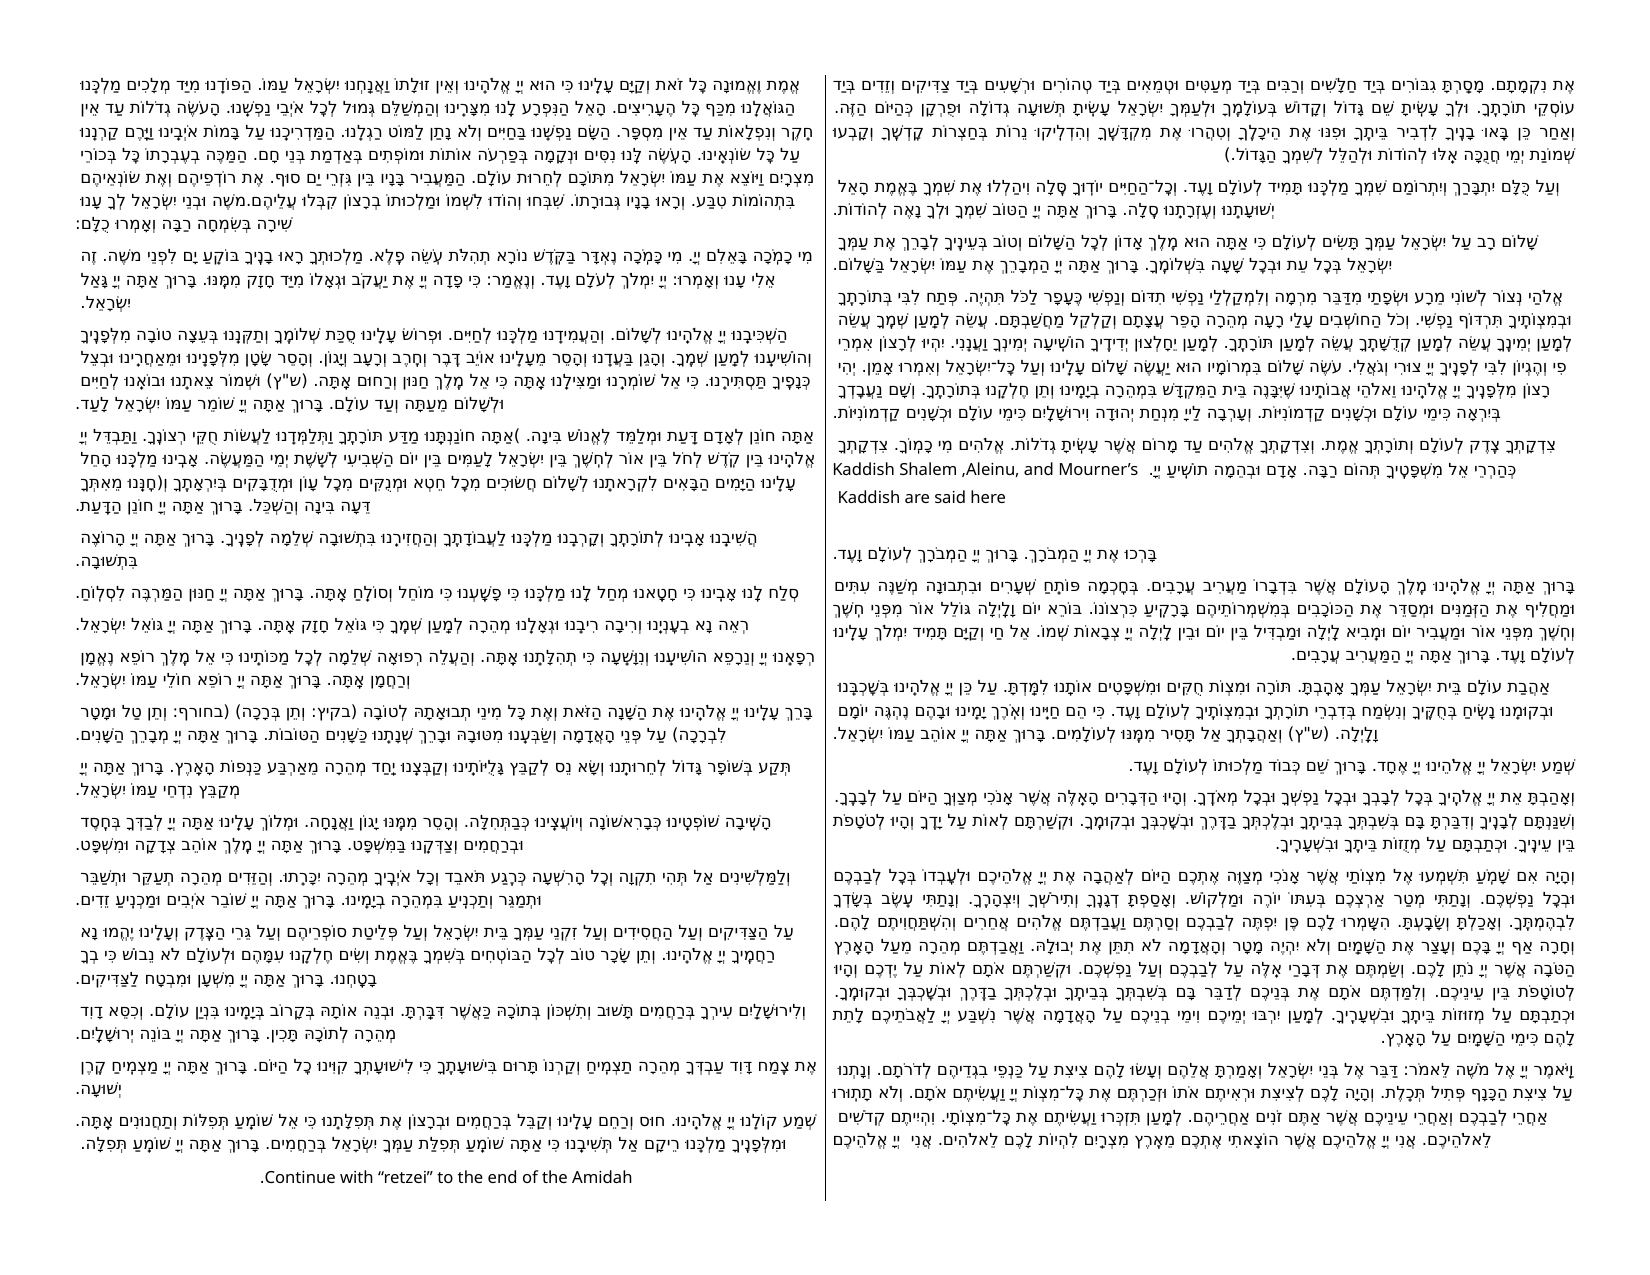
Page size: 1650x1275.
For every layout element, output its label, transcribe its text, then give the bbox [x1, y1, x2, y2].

text שְׁמַע יִשְׂרָאֵל יְיָ אֱלֹהֵינוּ יְיָ אֶחָד. בָּרוּךְ שֵׁם כְּבוֹד מַלְכוּתוֹ לְעוֹלָם וָעֶד. [832, 756, 1575, 775]
text וְאָהַבְתָּ אֵת יְיָ אֱלֹהֶֽיךָ בְּכׇל לְבָבְךָ וּבְכׇל נַפְשְׁךָ וּבְכׇל מְאֹדֶֽךָ. וְהָיוּ הַדְּבָרִים הָאֵֽלֶּה אֲשֶׁר אָנֹכִי מְצַוְּךָ הַיּוֹם עַל לְבָבֶֽךָ. וְשִׁנַּנְתָּם לְבָנֶֽיךָ וְדִבַּרְתָּ בָּם בְּשִׁבְתְּךָ בְּבֵיתֶֽךָ וּבְלֶכְתְּךָ בַדֶּֽרֶךְ וּבְשׇׁכְבְּךָ וּבְקוּמֶֽךָ. וּקְשַׁרְתָּם לְאוֹת עַל יָדֶֽךָ וְהָיוּ לְטֹטָפֹת בֵּין עֵינֶֽיךָ. וּכְתַבְתָּם עַל מְזֻזוֹת בֵּיתֶֽךָ וּבִשְׁעָרֶֽיךָ. [832, 787, 1575, 853]
text סְלַח לָֽנוּ אָבִֽינוּ כִּי חָטָֽאנוּ מְחַל לָֽנוּ מַלְכֵּֽנוּ כִּי פָשָֽׁעְנוּ כִּי מוֹחֵל וְסוֹלֵֽחַ אָֽתָּה. בָּרוּךְ אַתָּה יְיָ חַנּוּן הַמַּרְבֶּה לִסְלֽוֹחַ. [75, 583, 817, 602]
text הֲשִׁיבֵֽנוּ אָבִֽינוּ לְתוֹרָתֶֽךָ וְקָרְבֵֽנוּ מַלְכֵּֽנוּ לַעֲבוֹדָתֶֽךָ וְהַחֲזִירֵֽנוּ בִּתְשׁוּבָה שְׁלֵמָה לְפָנֶֽיךָ. בָּרוּךְ אַתָּה יְיָ הָרוֹצֶה בִּתְשׁוּבָה. [75, 528, 817, 570]
text מִי כָמֹֽכָה בָּאֵלִם יְיָ. מִי כָּמֹֽכָה נֶאְדָּר בַּקֹּֽדֶשׁ נוֹרָא תְהִלֹּת עֹֽשֵׂה פֶֽלֶא. מַלְכוּתְךָ רָאוּ בָנֶֽיךָ בּוֹקֵֽעַ יָם לִפְנֵי משֶׁה. זֶה אֵלִי עָנוּ וְאָמְרוּ: יְיָ יִמְלֹךְ לְעֹלָם וָעֶד. וְנֶאֱמַר: כִּי פָדָה יְיָ אֶת יַעֲקֹב וּגְאָלוֹ מִיַּד חָזָק מִמֶּֽנּוּ. בָּרוּךְ אַתָּה יְיָ גָּאַל יִשְׂרָאֵל. [75, 246, 817, 312]
text בָּרוּךְ אַתָּה יְיָ אֱלֹהֵֽינוּ מֶֽלֶךְ הָעוֹלָם אֲשֶׁר בִּדְבָרוֹ מַעֲרִיב עֲרָבִים. בְּחׇכְמָה פּוֹתֵֽחַ שְׁעָרִים וּבִתְבוּנָה מְשַׁנֶּה עִתִּים וּמַחֲלִיף אֶת הַזְּמַנִּים וּמְסַדֵּר אֶת הַכּוֹכָבִים בְּמִשְׁמְרוֹתֵיהֶם בָּרָקִֽיעַ כִּרְצוֹנוֹ. בּוֹרֵא יוֹם וָלָֽיְלָה גּוֹלֵל אוֹר מִפְּנֵי חֽשֶׁךְ וְחֽשֶׁךְ מִפְּנֵי אוֹר וּמַעֲבִיר יוֹם וּמֵֽבִיא לָֽיְלָה וּמַבְדִּיל בֵּין יוֹם וּבֵין לָֽיְלָה יְיָ צְבָאוֹת שְׁמוֹ. אֵל חַי וְקַיָּם תָּמִיד יִמְלֹךְ עָלֵֽינוּ לְעוֹלָם וָעֶד. בָּרוּךְ אַתָּה יְיָ הַמַּעֲרִיב עֲרָבִים. [832, 576, 1575, 665]
text אֱמֶת וֶאֱמוּנָה כׇּל זֹאת וְקַיָּם עָלֵֽינוּ כִּי הוּא יְיָ אֱלֹהֵֽינוּ וְאֵין זוּלָתוֹ וַאֲנַֽחְנוּ יִשְׂרָאֵל עַמּוֹ. הַפּוֹדֵֽנוּ מִיַּד מְלָכִים מַלְכֵּֽנוּ הַגּוֹאֲלֵֽנוּ מִכַּף כׇּל הֶעָרִיצִים. הָאֵל הַנִּפְרָע לָֽנוּ מִצָּרֵֽינוּ וְהַמְשַׁלֵּם גְּמוּל לְכׇל אֹיְבֵי נַפְשֵֽׁנוּ. הָעֹשֶׂה גְדֹלוֹת עַד אֵין חֵֽקֶר וְנִפְלָאוֹת עַד אֵין מִסְפָּר. הַשָּׂם נַפְשֵֽׁנוּ בַּחַיִּים וְלֹא נָתַן לַמּוֹט רַגְלֵֽנוּ. הַמַּדְרִיכֵֽנוּ עַל בָּמוֹת אֹיְבֵֽינוּ וַיָּֽרֶם קַרְנֵֽנוּ עַל כׇּל שׂוֹנְאֵֽינוּ. הָעֹֽשֶׂה לָּֽנוּ נִסִּים וּנְקָמָה בְּפַרְעֹה אוֹתוֹת וּמוֹפְתִים בְּאַדְמַת בְּנֵי חָם. הַמַּכֶּה בְעֶבְרָתוֹ כׇּל בְּכוֹרֵי מִצְרָֽיִם וַיּוֹצֵא אֶת עַמּוֹ יִשְׂרָאֵל מִתּוֹכָם לְחֵרוּת עוֹלָם. הַמַּעֲבִיר בָּנָיו בֵּין גִּזְרֵי יַם סוּף. אֶת רוֹדְפֵיהֶם וְאֶת שׂוֹנְאֵיהֶם בִּתְהוֹמוֹת טִבַּע. וְרָאוּ בָנָיו גְּבוּרָתוֹ. שִׁבְּחוּ וְהוֹדוּ לִשְׁמוֹ וּמַלְכוּתוֹ בְרָצוֹן קִבְּלוּ עֲלֵיהֶם.משֶׁה וּבְנֵי יִשְׂרָאֵל לְךָ עָנוּ שִׁירָה בְּשִׂמְחָה רַבָּה וְאָמְרוּ כֻלָּם: [75, 75, 817, 234]
text שָׁלוֹם רָב עַל יִשְׂרָאֵל עַמְּךָ תָּשִׂים לְעוֹלָם כִּי אַתָּה הוּא מֶֽלֶךְ אָדוֹן לְכׇל הַשָּׁלוֹם וְטוֹב בְּעֵינֶֽיךָ לְבָרֵךְ אֶת עַמְּךָ יִשְׂרָאֵל בְּכׇל עֵת וּבְכׇל שָׁעָה בִּשְׁלוֹמֶֽךָ. בָּרוּךְ אַתָּה יְיָ הַמְבָרֵךְ אֶת עַמּוֹ יִשְׂרָאֵל בַּשָּׁלוֹם. [832, 232, 1575, 274]
text וְעַל כֻּלָּם יִתְבָּרַךְ וְיִתְרוֹמַם שִׁמְךָ מַלְכֵּֽנוּ תָּמִיד לְעוֹלָם וָעֶד. וְכׇל־הַחַיִּים יוֹדֽוּךָ סֶּֽלָה וִיהַלְלוּ אֶת שִׁמְךָ בֶּאֱמֶת הָאֵל יְשׁוּעָתֵֽנוּ וְעֶזְרָתֵֽנוּ סֶֽלָה. בָּרוּךְ אַתָּה יְיָ הַטּוֹב שִׁמְךָ וּלְךָ נָאֶה לְהוֹדוֹת. [832, 177, 1575, 219]
text אֶת נִקְמָתָם. מָסַֽרְתָּ גִבּוֹרִים בְּיַד חַלָּשִׁים וְרַבִּים בְּיַד מְעַטִּים וּטְמֵאִים בְּיַד טְהוֹרִים וּרְשָׁעִים בְּיַד צַדִּיקִים וְזֵדִים בְּיַד עוֹסְקֵי תוֹרָתֶֽךָ. וּלְךָ עָשִֽׂיתָ שֵׁם גָּדוֹל וְקָדוֹשׁ בְּעוֹלָמֶֽךָ וּלְעַמְּךָ יִשְׂרָאֵל עָשִֽׂיתָ תְּשׁוּעָה גְדוֹלָה וּפֻרְקָן כְּהַיּוֹם הַזֶּה. וְאַחַר כֵּן בָּֽאוּ בָנֶֽיךָ לִדְבִיר בֵּיתֶֽךָ וּפִנּוּ אֶת הֵיכָלֶֽךָ וְטִהֲרוּ אֶת מִקְדָּשֶֽׁךָ וְהִדְלִֽיקוּ נֵרוֹת בְּחַצְרוֹת קׇדְשֶֽׁךָ וְקָבְעוּ שְׁמוֹנַת יְמֵי חֲנֻכָּה אֵֽלּוּ לְהוֹדוֹת וּלְהַלֵּל לְשִׁמְךָ הַגָּדוֹל.) [832, 75, 1575, 164]
text שְׁמַע קוֹלֵֽנוּ יְיָ אֱלֹהֵֽינוּ. חוּס וְרַחֵם עָלֵֽינוּ וְקַבֵּל בְּרַחֲמִים וּבְרָצוֹן אֶת תְּפִלָּתֵֽנוּ כִּי אֵל שׁוֹמֵֽעַ תְּפִלּוֹת וְתַחֲנוּנִים אָֽתָּה. וּמִלְּפָנֶֽיךָ מַלְכֵּֽנוּ רֵיקָם אַל תְּשִׁיבֵֽנוּ כִּי אַתָּה שׁוֹמֵֽעַ תְּפִלַּת עַמְּךָ יִשְׂרָאֵל בְּרַחֲמִים. בָּרוּךְ אַתָּה יְיָ שׁוֹמֵֽעַ תְּפִלָּה. [75, 1111, 817, 1153]
text בָּרְכוּ אֶת יְיָ הַמְבֹרָךְ. בָּרוּךְ יְיָ הַמְבֹרָךְ לְעוֹלָם וָעֶד. [832, 544, 1575, 563]
text עַל הַצַּדִּיקִים וְעַל הַחֲסִידִים וְעַל זִקְנֵי עַמְּךָ בֵּית יִשְׂרָאֵל וְעַל פְּלֵיטַת סוֹפְרֵיהֶם וְעַל גֵּרֵי הַצֶּֽדֶק וְעָלֵֽינוּ יֶהֱמוּ נָא רַחֲמֶֽיךָ יְיָ אֱלֹהֵֽינוּ. וְתֵן שָׂכָר טוֹב לְכׇל הַבּוֹטְחִים בְּשִׁמְךָ בֶּאֱמֶת וְשִׂים חֶלְקֵֽנוּ עִמָּהֶם וּלְעוֹלָם לֹא נֵבוֹשׁ כִּי בְךָ בָטָֽחְנוּ. בָּרוּךְ אַתָּה יְיָ מִשְׁעָן וּמִבְטָח לַצַּדִּיקִים. [75, 922, 817, 988]
text Continue with “retzei” to the end of the Amidah. [75, 1166, 817, 1188]
text וְלַמַּלְשִׁינִים אַל תְּהִי תִקְוָה וְכׇל הָרִשְׁעָה כְּרֶֽגַע תֺּאבֵד וְכָל אֹיְבֶֽיךָ מְהֵרָה יִכָּרֵֽתוּ. וְהַזֵּדִים מְהֵרָה תְעַקֵּר וּתְשַׁבֵּר וּתְמַגֵּר וְתַכְנִֽיעַ בִּמְהֵרָה בְיָמֵֽינוּ. בָּרוּךְ אַתָּה יְיָ שׁוֹבֵר אֹיְבִים וּמַכְנִֽיעַ זֵדִים. [75, 867, 817, 909]
text רְפָאֵֽנוּ יְיָ וְנֵרָפֵא הוֹשִׁיעֵֽנוּ וְנִוָּשֵֽׁעָה כִּי תְהִלָּתֵֽנוּ אָֽתָּה. וְהַעֲלֵה רְפוּאָה שְׁלֵמָה לְכׇל מַכּוֹתֵֽינוּ כִּי אֵל מֶֽלֶךְ רוֹפֵא נֶאֱמָן וְרַחֲמָן אָֽתָּה. בָּרוּךְ אַתָּה יְיָ רוֹפֵא חוֹלֵי עַמּוֹ יִשְׂרָאֵל. [75, 647, 817, 689]
text וְהָיָה אִם שָׁמֹֽעַ תִּשְׁמְעוּ אֶל מִצְוֺתַי אֲשֶׁר אָנֹכִי מְצַוֶּה אֶתְכֶם הַיּוֹם לְאַהֲבָה אֶת יְיָ אֱלֹהֵיכֶם וּלְעׇבְדוֹ בְּכׇל לְבַבְכֶם וּבְכׇל נַפְשְׁכֶם. וְנָתַתִּי מְטַר אַרְצְכֶם בְּעִתּוֹ יוֹרֶה וּמַלְקוֹשׁ. וְאָסַפְתָּ דְגָנֶֽךָ וְתִירֹשְׁךָ וְיִצְהָרֶֽךָ. וְנָתַתִּי עֵֽשֶׂב בְּשָׂדְךָ לִבְהֶמְתֶּֽךָ. וְאָכַלְתָּ וְשָׂבָֽעְתָּ. הִשָּֽמְרוּ לָכֶם פֶּן יִפְתֶּה לְבַבְכֶם וְסַרְתֶּם וַעֲבַדְתֶּם אֱלֹהִים אֲחֵרִים וְהִשְׁתַּחֲוִיתֶם לָהֶם. וְחָרָה אַף יְיָ בָּכֶם וְעָצַר אֶת הַשָּׁמַֽיִם וְלֹא יִהְיֶה מָטָר וְהָאֲדָמָה לֹא תִתֵּן אֶת יְבוּלָהּ. וַאֲבַדְתֶּם מְהֵרָה מֵעַל הָאָֽרֶץ הַטֹּבָה אֲשֶׁר יְיָ נֹתֵן לָכֶם. וְשַׂמְתֶּם אֶת דְּבָרַי אֵֽלֶּה עַל לְבַבְכֶם וְעַל נַפְשְׁכֶם. וּקְשַׁרְתֶּם אֹתָם לְאוֹת עַל יֶדְכֶם וְהָיוּ לְטוֹטָפֹת בֵּין עֵינֵיכֶם. וְלִמַּדְתֶּם אֹתָם אֶת בְּנֵיכֶם לְדַבֵּר בָּם בְּשִׁבְתְּךָ בְּבֵיתֶֽךָ וּבְלֶכְתְּךָ בַדֶּֽרֶךְ וּבְשׇׁכְבְּךָ וּבְקוּמֶֽךָ. וּכְתַבְתָּם עַל מְזוּזוֹת בֵּיתֶֽךָ וּבִשְׁעָרֶֽיךָ. לְמַֽעַן יִרְבּוּ יְמֵיכֶם וִימֵי בְנֵיכֶם עַל הָאֲדָמָה אֲשֶׁר נִשְׁבַּע יְיָ לַאֲבֹתֵיכֶם לָתֵת לָהֶם כִּימֵי הַשָּׁמַֽיִם עַל הָאָֽרֶץ. [832, 866, 1575, 1048]
text אֱלֹהַי נְצוֹר לְשׁוֹנִי מֵרָע וּשְׂפָתַי מִדַּבֵּר מִרְמָה וְלִמְקַלְלַי נַפְשִׁי תִדּוֹם וְנַפְשִׁי כֶּעָפָר לַכֹּל תִּהְיֶה. פְּתַח לִבִּי בְּתוֹרָתֶֽךָ וּבְמִצְוֺתֶֽיךָ תִּרְדּוֹף נַפְשִׁי. וְכֹל הַחוֹשְׁבִים עָלַי רָעָה מְהֵרָה הָפֵר עֲצָתָם וְקַלְקֵל מַחֲשַׁבְתָּם. עֲשֵׂה לְמַֽעַן שְׁמֶֽךָ עֲשֵׂה לְמַֽעַן יְמִינֶֽךָ עֲשֵׂה לְמַֽעַן קְדֻשָּׁתֶֽךָ עֲשֵׂה לְמַֽעַן תּוֹרָתֶֽךָ. לְמַֽעַן יֵחָלְצוּן יְדִידֶֽיךָ הוֹשִֽׁיעָה יְמִינְךָ וַעֲנֵֽנִי. יִהְיוּ לְרָצוֹן אִמְרֵי פִי וְהֶגְיוֹן לִבִּי לְפָנֶֽיךָ יְיָ צוּרִי וְגֹאֲלִי. עֹשֶׂה שָׁלוֹם בִּמְרוֹמָיו הוּא יַעֲשֶׂה שָׁלוֹם עָלֵֽינוּ וְעַל כׇּל־יִשְׂרָאֵל וְאִמְרוּ אָמֵן. יְהִי רָצוֹן מִלְּפָנֶֽיךָ יְיָ אֱלֹהֵֽינוּ וֵאלֹהֵי אֲבוֹתֵֽינוּ שֶׁיִּבָּנֶה בֵּית הַמִּקְדָּשׁ בִּמְהֵרָה בְיָמֵֽינוּ וְתֵן חֶלְקֵֽנוּ בְּתוֹרָתֶֽךָ. וְשָׁם נַעֲבׇדְךָ בְּיִרְאָה כִּימֵי עוֹלָם וּכְשָׁנִים קַדְמוֹנִיּוֹת. וְעָרְבָה לַייָ מִנְחַת יְהוּדָה וִירוּשָׁלָֽיִם כִּימֵי עוֹלָם וּכְשָׁנִים קַדְמוֹנִיּוֹת. [832, 287, 1575, 422]
text צִדְקָתְךָ צֶֽדֶק לְעוֹלָם וְתוֹרָתְךָ אֱמֶת. וְצִדְקָתְךָ אֱלֹהִים עַד מָרוֹם אֲשֶׁר עָשִֽׂיתָ גְדֹלוֹת. אֱלֹהִים מִי כָמֽוֹךָ. צִדְקָתְךָ כְּהַרְרֵי אֵל מִשְׁפָּטֶֽיךָ תְּהוֹם רַבָּה. אָדָם וּבְהֵמָה תוֹשִֽׁיעַ יְיָ. Kaddish Shalem ,Aleinu, and Mourner’s Kaddish are said here [832, 435, 1575, 508]
text תְּקַע בְּשׁוֹפָר גָּדוֹל לְחֵרוּתֵֽנוּ וְשָׂא נֵס לְקַבֵּץ גָּלֻיּוֹתֵֽינוּ וְקַבְּצֵֽנוּ יַֽחַד מְהֵרָה מֵאַרְבַּע כַּנְפוֹת הָאָֽרֶץ. בָּרוּךְ אַתָּה יְיָ מְקַבֵּץ נִדְחֵי עַמּוֹ יִשְׂרָאֵל. [75, 757, 817, 799]
text אֶת צֶֽמַח דָּוִד עַבְדְּךָ מְהֵרָה תַצְמִֽיחַ וְקַרְנוֹ תָּרוּם בִּישׁוּעָתֶֽךָ כִּי לִישׁוּעָתְךָ קִוִּינוּ כׇל הַיּוֹם. בָּרוּךְ אַתָּה יְיָ מַצְמִֽיחַ קֶֽרֶן יְשׁוּעָה. [75, 1056, 817, 1098]
text הָשִֽׁיבָה שׁוֹפְטֵֽינוּ כְּבָרִאשׁוֹנָה וְיוֹעֲצֵֽינוּ כְּבַתְּחִלָּה. וְהָסֵר מִמֶּֽנּוּ יָגוֹן וַאֲנָחָה. וּמְלוֹךְ עָלֵֽינוּ אַתָּה יְיָ לְבַדְּךָ בְּחֶֽסֶד וּבְרַחֲמִים וְצַדְּקֵֽנוּ בַּמִּשְׁפָּט. בָּרוּךְ אַתָּה יְיָ מֶֽלֶךְ אוֹהֵב צְדָקָה וּמִשְׁפָּט. [75, 812, 817, 854]
text הַשְׁכִּיבֵֽנוּ יְיָ אֱלֹהֵֽינוּ לְשָׁלוֹם. וְהַעֲמִידֵֽנוּ מַלְכֵּֽנוּ לְחַיִּים. וּפְרוֹשׂ עָלֵֽינוּ סֻכַּת שְׁלוֹמֶֽךָ וְתַקְּנֵֽנוּ בְּעֵצָה טוֹבָה מִלְּפָנֶֽיךָ וְהוֹשִׁיעֵֽנוּ לְמַֽעַן שְׁמֶֽךָ. וְהָגֵן בַּעֲדֵֽנוּ וְהָסֵר מֵעָלֵֽינוּ אוֹיֵב דֶּֽבֶר וְחֶֽרֶב וְרָעָב וְיָגוֹן. וְהָסֵר שָׂטָן מִלְּפָנֵֽינוּ וּמֵאַחֲרֵֽינוּ וּבְצֵל כְּנָפֶֽיךָ תַּסְתִּירֵֽנוּ. כִּי אֵל שׁוֹמְרֵֽנוּ וּמַצִּילֵֽנוּ אָֽתָּה כִּי אֵל מֶֽלֶךְ חַנּוּן וְרַחוּם אָֽתָּה. (ש"ץ) וּשְׁמוֹר צֵאתֵֽנוּ וּבוֹאֵֽנוּ לְחַיִּים וּלְשָׁלוֹם מֵעַתָּה וְעַד עוֹלָם. בָּרוּךְ אַתָּה יְיָ שׁוֹמֵר עַמּוֹ יִשְׂרָאֵל לָעַד. [75, 324, 817, 414]
text אַתָּה חוֹנֵן לְאָדָם דַּֽעַת וּמְלַמֵּד לֶאֱנוֹשׁ בִּינָה. )אַתָּה חוֹנַנְתָּֽנוּ מַדַּע תּוֹרָתֶֽךָ וַתְּלַמְּדֵֽנוּ לַעֲשׂוֹת חֻקֵּי רְצוֹנֶֽךָ. וַתַּבְדֵּל יְיָ אֱלֹהֵֽינוּ בֵּין קֹֽדֶשׁ לְחֹל בֵּין אוֹר לְחֽשֶׁךְ בֵּין יִשְׂרָאֵל לָעַמִּים בֵּין יוֹם הַשְּׁבִיעִי לְשֵֽׁשֶׁת יְמֵי הַמַּעֲשֶׂה. אָבִֽינוּ מַלְכֵּֽנוּ הָחֵל עָלֵֽינוּ הַיָּמִים הַבָּאִים לִקְרָאתֵֽנוּ לְשָׁלוֹם חֲשׂוּכִים מִכׇל חֵטְא וּמְנֻקִּים מִכׇל עָוֺן וּמְדֻבָּקִים בְּיִרְאָתֶֽךָ וְ(חׇנֵּֽנוּ מֵאִתְּךָ דֵּעָה בִּינָה וְהַשְׁכֵּל. בָּרוּךְ אַתָּה יְיָ חוֹנֵן הַדָּֽעַת. [75, 426, 817, 515]
text בָּרֵךְ עָלֵֽינוּ יְיָ אֱלֹהֵֽינוּ אֶת הַשָּׁנָה הַזֹּאת וְאֶת כָּל מִינֵי תְבוּאָתָהּ לְטוֹבָה (בקיץ:‏ וְתֵן בְּרָכָה) (בחורף:‏ וְתֵן טַל וּמָטָר לִבְרָכָה) עַל פְּנֵי הָאֲדָמָה וְשַׂבְּעֵֽנוּ מִטּוּבָהּ‏ וּבָרֵךְ שְׁנָתֵֽנוּ כַּשָּׁנִים הַטּוֹבוֹת. בָּרוּךְ אַתָּה יְיָ מְבָרֵךְ הַשָּׁנִים. [75, 702, 817, 744]
text וְלִירוּשָׁלַֽיִם עִירְךָ בְּרַחֲמִים תָּשׁוּב וְתִשְׁכּוֹן בְּתוֹכָהּ כַּאֲשֶׁר דִּבַּֽרְתָּ. וּבְנֵה אוֹתָהּ בְּקָרוֹב בְּיָמֵֽינוּ בִּנְיַן עוֹלָם. וְכִסֵּא דָוִד מְהֵרָה לְתוֹכָהּ תָּכִין. בָּרוּךְ אַתָּה יְיָ בּוֹנֵה יְרוּשָׁלָֽיִם. [75, 1000, 817, 1043]
text וַיֹּֽאמֶר יְיָ אֶל מֹשֶׁה לֵּאמֹר: דַּבֵּר אֶל בְּנֵי יִשְׂרָאֵל וְאָמַרְתָּ אֲלֵהֶם וְעָשׂוּ לָהֶם צִיצִת עַל כַּנְפֵי בִגְדֵיהֶם לְדֹרֹתָם. וְנָתְנוּ עַל צִיצִת הַכָּנָף פְּתִיל תְּכֵֽלֶת. וְהָיָה לָכֶם לְצִיצִת וּרְאִיתֶם אֹתוֹ וּזְכַרְתֶּם אֶת כׇּל־מִצְוֺת יְיָ וַעֲשִׂיתֶם אֹתָם. וְלֹא תָתֽוּרוּ אַחֲרֵי לְבַבְכֶם וְאַחֲרֵי עֵינֵיכֶם אֲשֶׁר אַתֶּם זֹנִים אַחֲרֵיהֶם. לְמַֽעַן תִּזְכְּרוּ וַעֲשִׂיתֶם אֶת כׇּל־מִצְוֺתָי. וִהְיִיתֶם קְדֹשִׁים לֵאלֹהֵיכֶם. אֲנִי יְיָ אֱלֹהֵיכֶם אֲשֶׁר הוֹצֵֽאתִי אֶתְכֶם מֵאֶֽרֶץ מִצְרַֽיִם לִהְיוֹת לָכֶם לֵאלֹהִים. אֲנִי יְיָ אֱלֹהֵיכֶם [832, 1060, 1575, 1149]
text רְאֵה נָא בְעׇנְיֵֽנוּ וְרִיבָה רִיבֵֽנוּ וּגְאָלֵֽנוּ מְהֵרָה לְמַֽעַן שְׁמֶֽךָ כִּי גּוֹאֵל חָזָק אָֽתָּה. בָּרוּךְ אַתָּה יְיָ גּוֹאֵל יִשְׂרָאֵל. [75, 615, 817, 634]
text אַהֲבַת עוֹלָם בֵּית יִשְׂרָאֵל עַמְּךָ אָהָֽבְתָּ. תּוֹרָה וּמִצְוֺת חֻקִּים וּמִשְׁפָּטִים אוֹתָֽנוּ לִמַּֽדְתָּ. עַל כֵּן יְיָ אֱלֹהֵֽינוּ בְּשׇׁכְבֵּֽנוּ וּבְקוּמֵֽנוּ נָשִֽׂיחַ בְּחֻקֶּֽיךָ וְנִשְׂמַח בְּדִבְרֵי תוֹרָתְךָ וּבְמִצְוֺתֶֽיךָ לְעוֹלָם וָעֶד. כִּי הֵם חַיֵּֽינוּ וְאֹֽרֶךְ יָמֵֽינוּ וּבָהֶם נֶהְגֶּה יוֹמָם וָלָֽיְלָה. (ש"ץ) וְאַהֲבָתְךָ אַל תָּסִיר מִמֶּֽנּוּ לְעוֹלָמִים. בָּרוּךְ אַתָּה יְיָ אוֹהֵב עַמּוֹ יִשְׂרָאֵל. [832, 677, 1575, 743]
